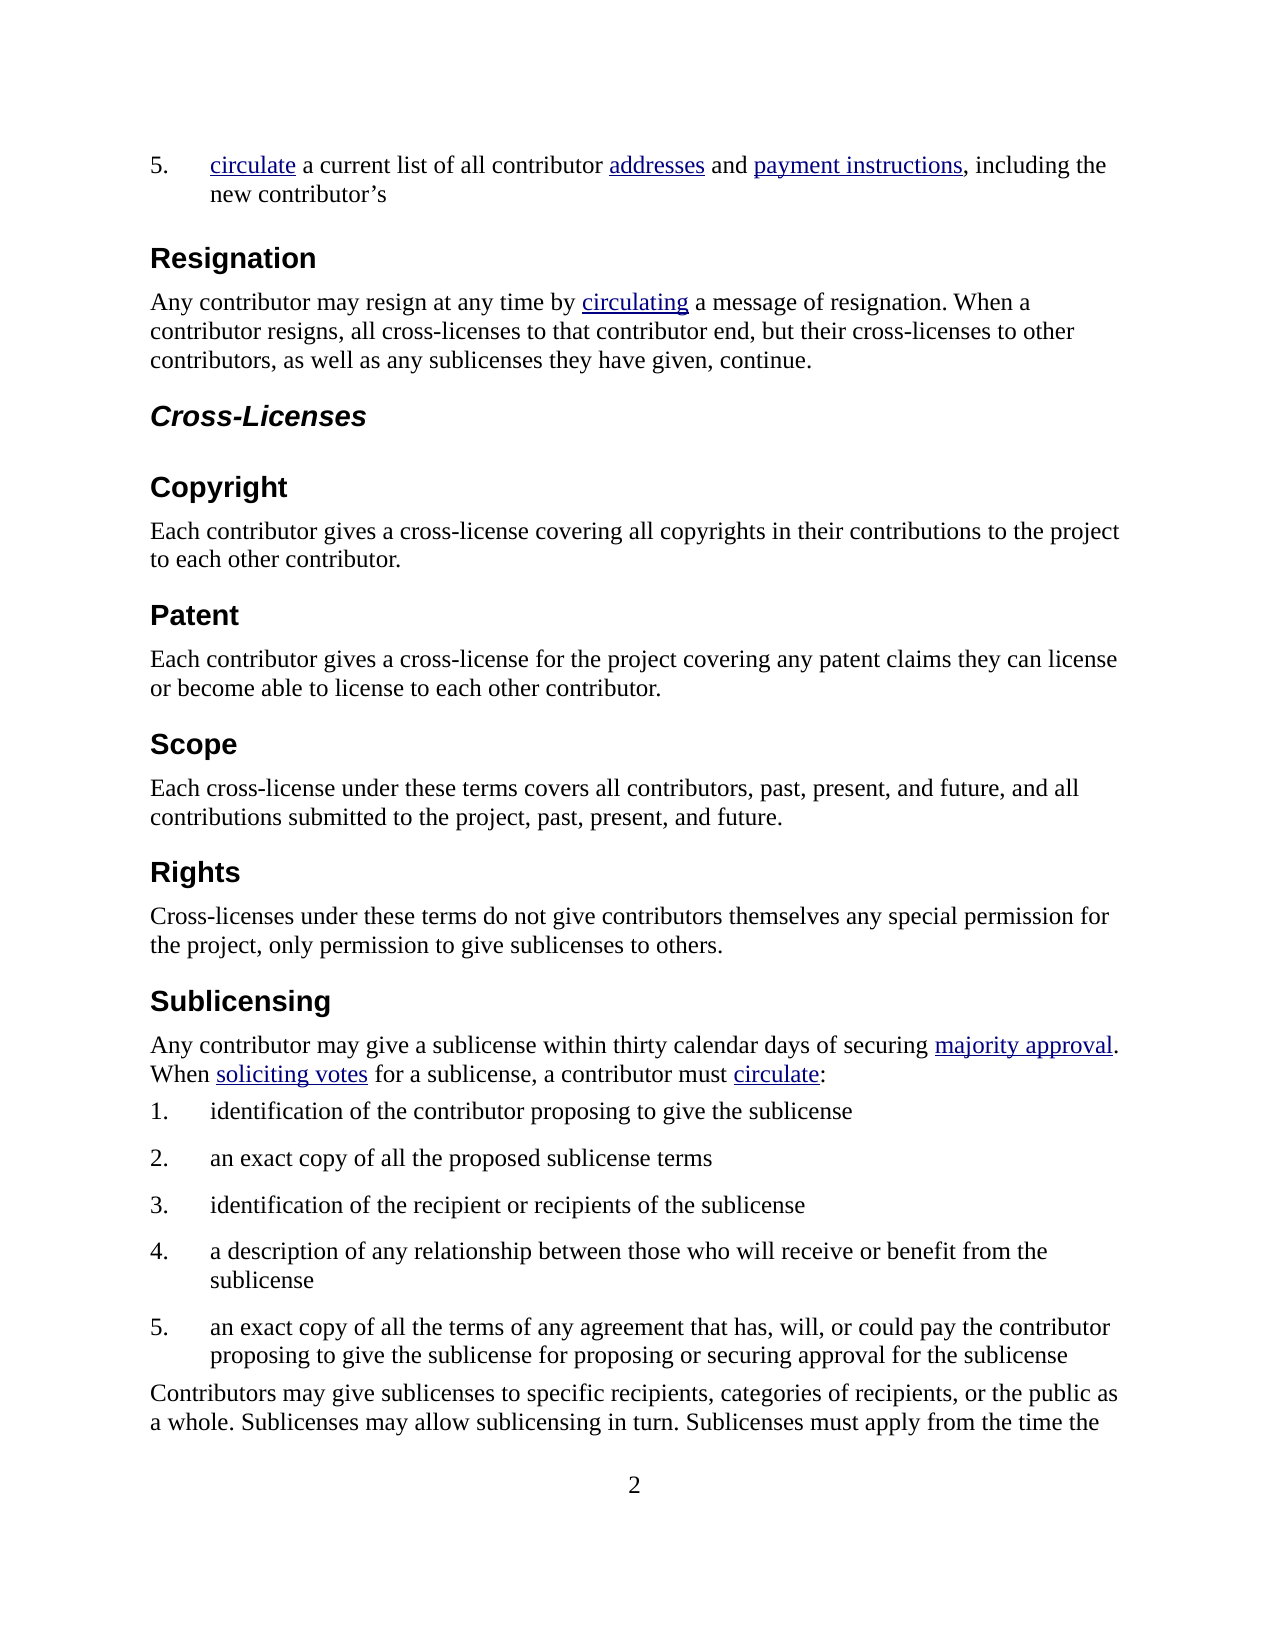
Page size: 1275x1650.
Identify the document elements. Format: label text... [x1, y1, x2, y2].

subtitle Cross-Licenses [150, 399, 1125, 432]
subtitle Copyright [150, 470, 1125, 503]
list identification of the contributor proposing to give the sublicense [150, 1096, 1125, 1125]
list circulate a current list of all contributor addresses and payment instructions, including the new contributor’s [150, 150, 1125, 207]
text Any contributor may resign at any time by circulating a message of resignation. When a contributor resigns, all cross-licenses to that contributor end, but their cross-licenses to other contributors, as well as any sublicenses they have given, continue. [150, 287, 1125, 374]
text Contributors may give sublicenses to specific recipients, categories of recipients, or the public as a whole. Sublicenses may allow sublicensing in turn. Sublicenses must apply from the time the [150, 1378, 1125, 1436]
text Cross-licenses under these terms do not give contributors themselves any special permission for the project, only permission to give sublicenses to others. [150, 901, 1125, 959]
list identification of the recipient or recipients of the sublicense [150, 1190, 1125, 1218]
list an exact copy of all the terms of any agreement that has, will, or could pay the contributor proposing to give the sublicense for proposing or securing approval for the sublicense [150, 1312, 1125, 1369]
text Each contributor gives a cross-license for the project covering any patent claims they can license or become able to license to each other contributor. [150, 644, 1125, 702]
subtitle Patent [150, 598, 1125, 632]
text Each cross-license under these terms covers all contributors, past, present, and future, and all contributions submitted to the project, past, present, and future. [150, 773, 1125, 830]
subtitle Resignation [150, 241, 1125, 275]
list an exact copy of all the proposed sublicense terms [150, 1143, 1125, 1172]
text Each contributor gives a cross-license covering all copyrights in their contributions to the project to each other contributor. [150, 516, 1125, 573]
subtitle Rights [150, 855, 1125, 889]
subtitle Scope [150, 727, 1125, 760]
text Any contributor may give a sublicense within thirty calendar days of securing majority approval. When soliciting votes for a sublicense, a contributor must circulate: [150, 1030, 1125, 1087]
subtitle Sublicensing [150, 984, 1125, 1017]
list a description of any relationship between those who will receive or benefit from the sublicense [150, 1236, 1125, 1294]
